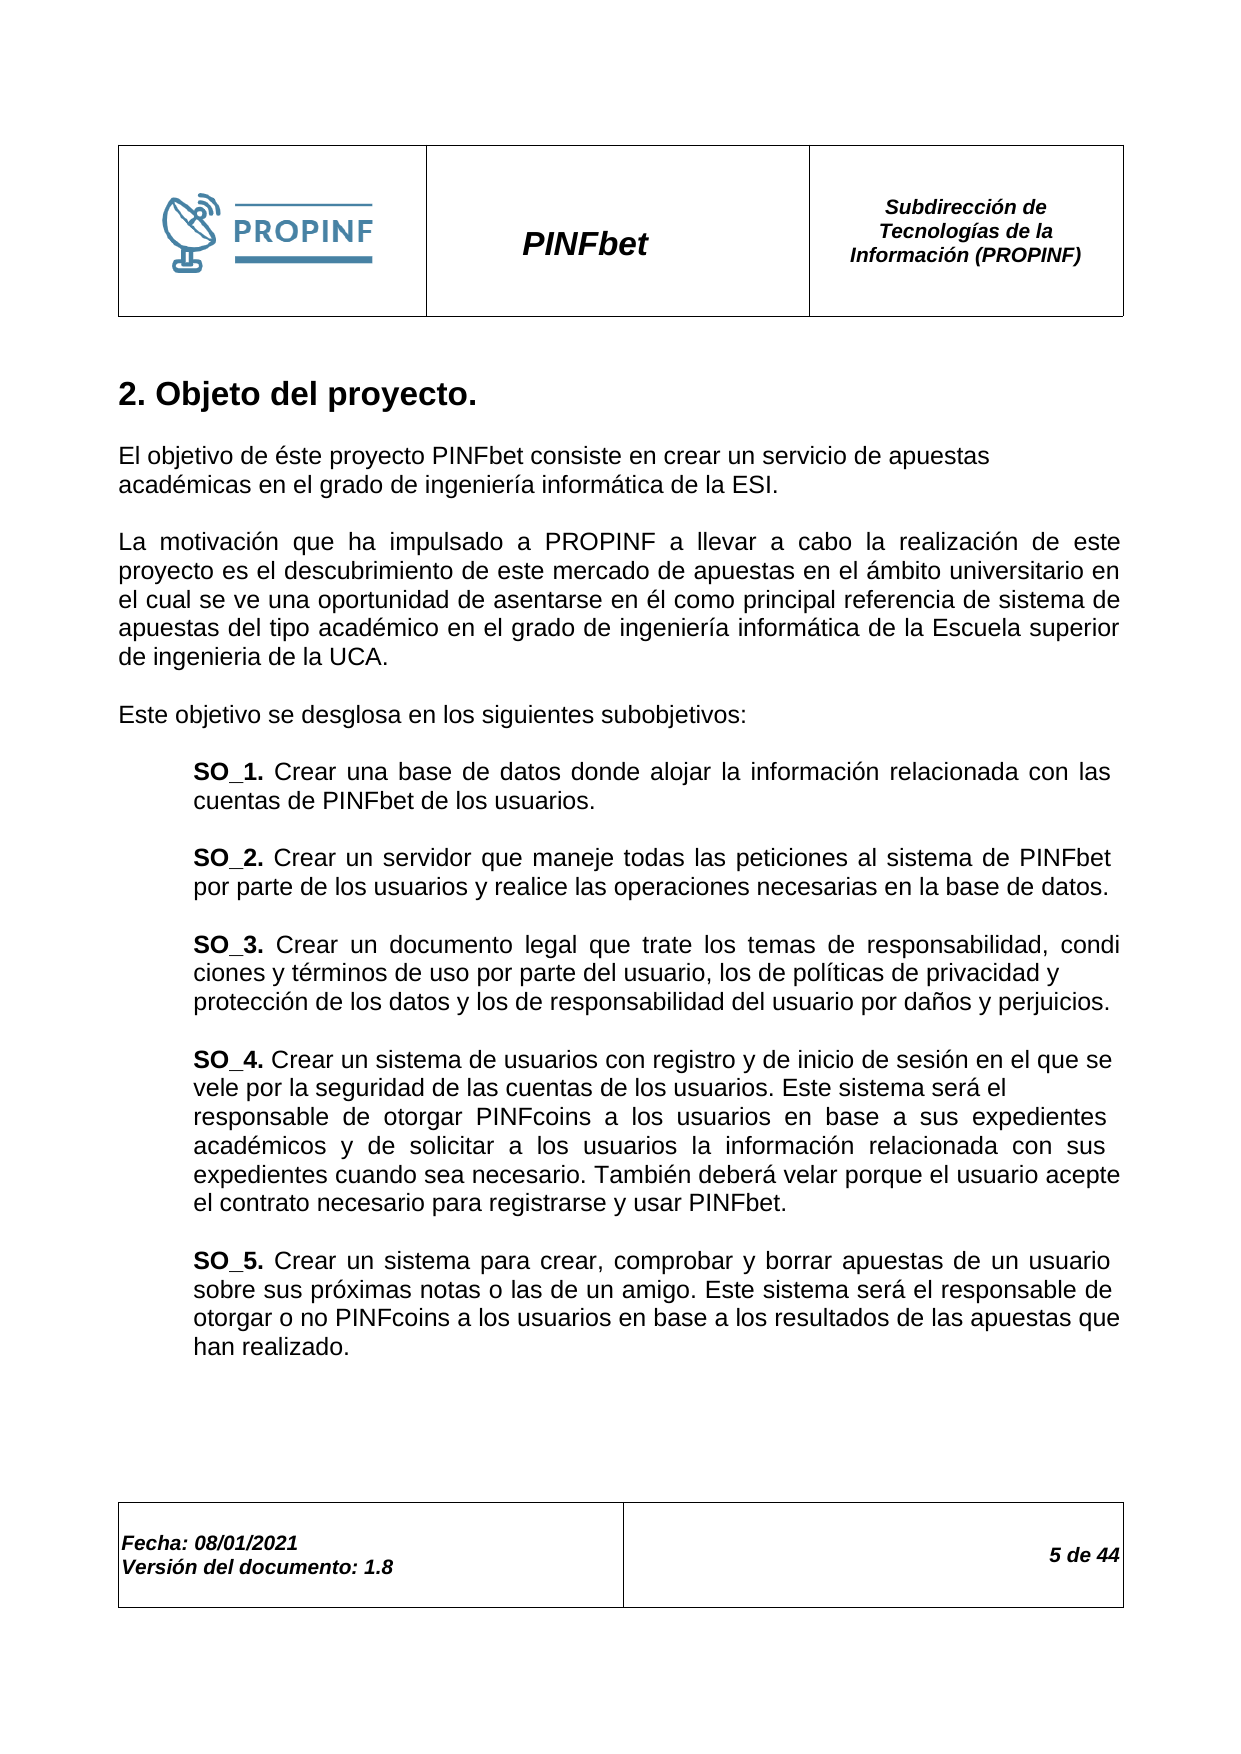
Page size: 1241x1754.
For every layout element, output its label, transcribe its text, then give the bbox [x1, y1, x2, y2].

text La motivación que ha impulsado a PROPINF a llevar a cabo la realización de este proyecto es el descubrimiento de este mercado de apuestas en el ámbito universitario en el cual se ve una oportunidad de asentarse en él como principal referencia de sistema de apuestas del tipo académico en el grado de ingeniería informática de la Escuela superior de ingenieria de la UCA. [118, 527, 1122, 671]
text Este objetivo se desglosa en los siguientes subobjetivos: [118, 699, 1122, 728]
text SO_5. Crear un sistema para crear, comprobar y borrar apuestas de un usuario sobre sus próximas notas o las de un amigo. Este sistema será el responsable de otorgar o no PINFcoins a los usuarios en base a los resultados de las apuestas que han realizado. [118, 1246, 1122, 1361]
picture [126, 170, 414, 301]
text 2. Objeto del proyecto. [118, 374, 1122, 412]
text académicas en el grado de ingeniería informática de la ESI. [118, 469, 1122, 498]
text SO_2. Crear un servidor que maneje todas las peticiones al sistema de PINFbet por parte de los usuarios y realice las operaciones necesarias en la base de datos. [118, 843, 1122, 901]
text SO_1. Crear una base de datos donde alojar la información relacionada con las cuentas de PINFbet de los usuarios. [118, 757, 1122, 814]
text El objetivo de éste proyecto PINFbet consiste en crear un servicio de apuestas [118, 441, 1122, 469]
text protección de los datos y los de responsabilidad del usuario por daños y perjuicios. [118, 987, 1122, 1016]
text SO_3. Crear un documento legal que trate los temas de responsabilidad, condi ciones y términos de uso por parte del usuario, los de políticas de privacidad y [118, 929, 1122, 987]
text SO_4. Crear un sistema de usuarios con registro y de inicio de sesión en el que se vele por la seguridad de las cuentas de los usuarios. Este sistema será el responsable de otorgar PINFcoins a los usuarios en base a sus expedientes académicos y de solicitar a los usuarios la información relacionada con sus expedientes cuando sea necesario. También deberá velar porque el usuario acepte el contrato necesario para registrarse y usar PINFbet. [118, 1044, 1122, 1217]
